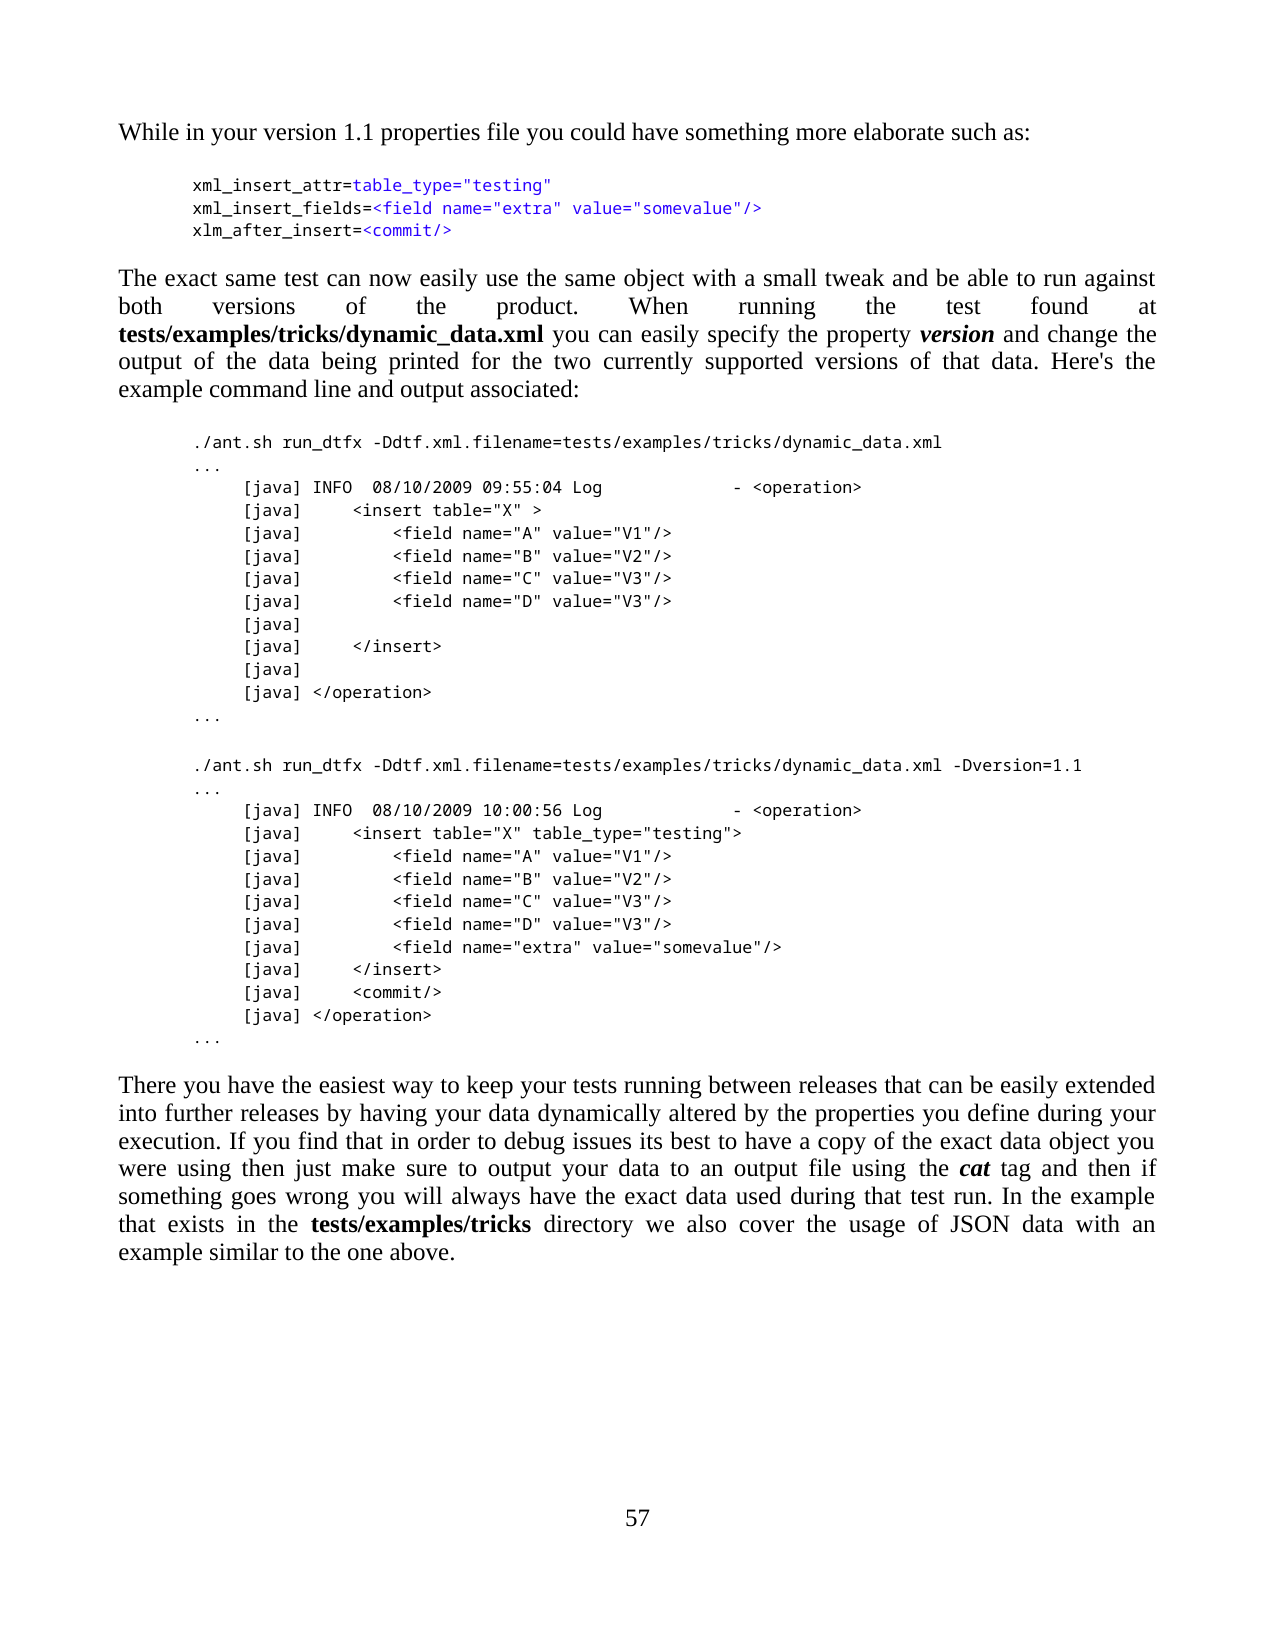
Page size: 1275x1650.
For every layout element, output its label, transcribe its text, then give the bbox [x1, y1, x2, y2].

text [java] <field name="D" value="V3"/> [192, 912, 1157, 935]
text [java] </operation> [192, 680, 1157, 703]
text [java] <insert table="X" > [192, 499, 1157, 521]
text [java] <field name="C" value="V3"/> [192, 567, 1157, 589]
text The exact same test can now easily use the same object with a small tweak and be able to run against both versions of the product. When running the test found at tests/examples/tricks/dynamic_data.xml you can easily specify the property version and change the output of the data being printed for the two currently supported versions of that data. Here's the example command line and output associated: [118, 264, 1157, 403]
text [java] <field name="B" value="V2"/> [192, 544, 1157, 567]
text There you have the easiest way to keep your tests running between releases that can be easily extended into further releases by having your data dynamically altered by the properties you define during your execution. If you find that in order to debug issues its best to have a copy of the exact data object you were using then just make sure to output your data to an output file using the cat tag and then if something goes wrong you will always have the exact data used during that test run. In the example that exists in the tests/examples/tricks directory we also cover the usage of JSON data with an example similar to the one above. [118, 1071, 1157, 1265]
text ... [192, 453, 1157, 476]
text [java] <commit/> [192, 981, 1157, 1003]
text ... [118, 1026, 1157, 1049]
text [java] </operation> [192, 1003, 1157, 1026]
text ./ant.sh run_dtfx -Ddtf.xml.filename=tests/examples/tricks/dynamic_data.xml -Dversion=1.1 [192, 753, 1157, 776]
text [java] <field name="A" value="V1"/> [192, 844, 1157, 867]
text [java] INFO 08/10/2009 10:00:56 Log - <operation> [192, 799, 1157, 822]
text [java] </insert> [192, 635, 1157, 658]
text ./ant.sh run_dtfx -Ddtf.xml.filename=tests/examples/tricks/dynamic_data.xml [192, 431, 1157, 453]
text [java] [192, 612, 1157, 635]
text [java] <field name="D" value="V3"/> [192, 589, 1157, 612]
text xml_insert_attr=table_type="testing" [192, 173, 1157, 196]
text [java] <field name="C" value="V3"/> [192, 890, 1157, 912]
text [java] INFO 08/10/2009 09:55:04 Log - <operation> [192, 476, 1157, 499]
text [java] <field name="A" value="V1"/> [192, 521, 1157, 544]
text ... [192, 703, 1157, 726]
text While in your version 1.1 properties file you could have something more elaborate such as: [118, 118, 1157, 146]
text [java] <field name="B" value="V2"/> [192, 867, 1157, 890]
text xml_insert_fields=<field name="extra" value="somevalue"/> [192, 196, 1157, 219]
text ... [192, 776, 1157, 799]
text [java] <field name="extra" value="somevalue"/> [192, 935, 1157, 958]
text [java] <insert table="X" table_type="testing"> [192, 822, 1157, 844]
text xlm_after_insert=<commit/> [192, 219, 1157, 242]
text [java] </insert> [192, 958, 1157, 981]
text [java] [192, 658, 1157, 680]
